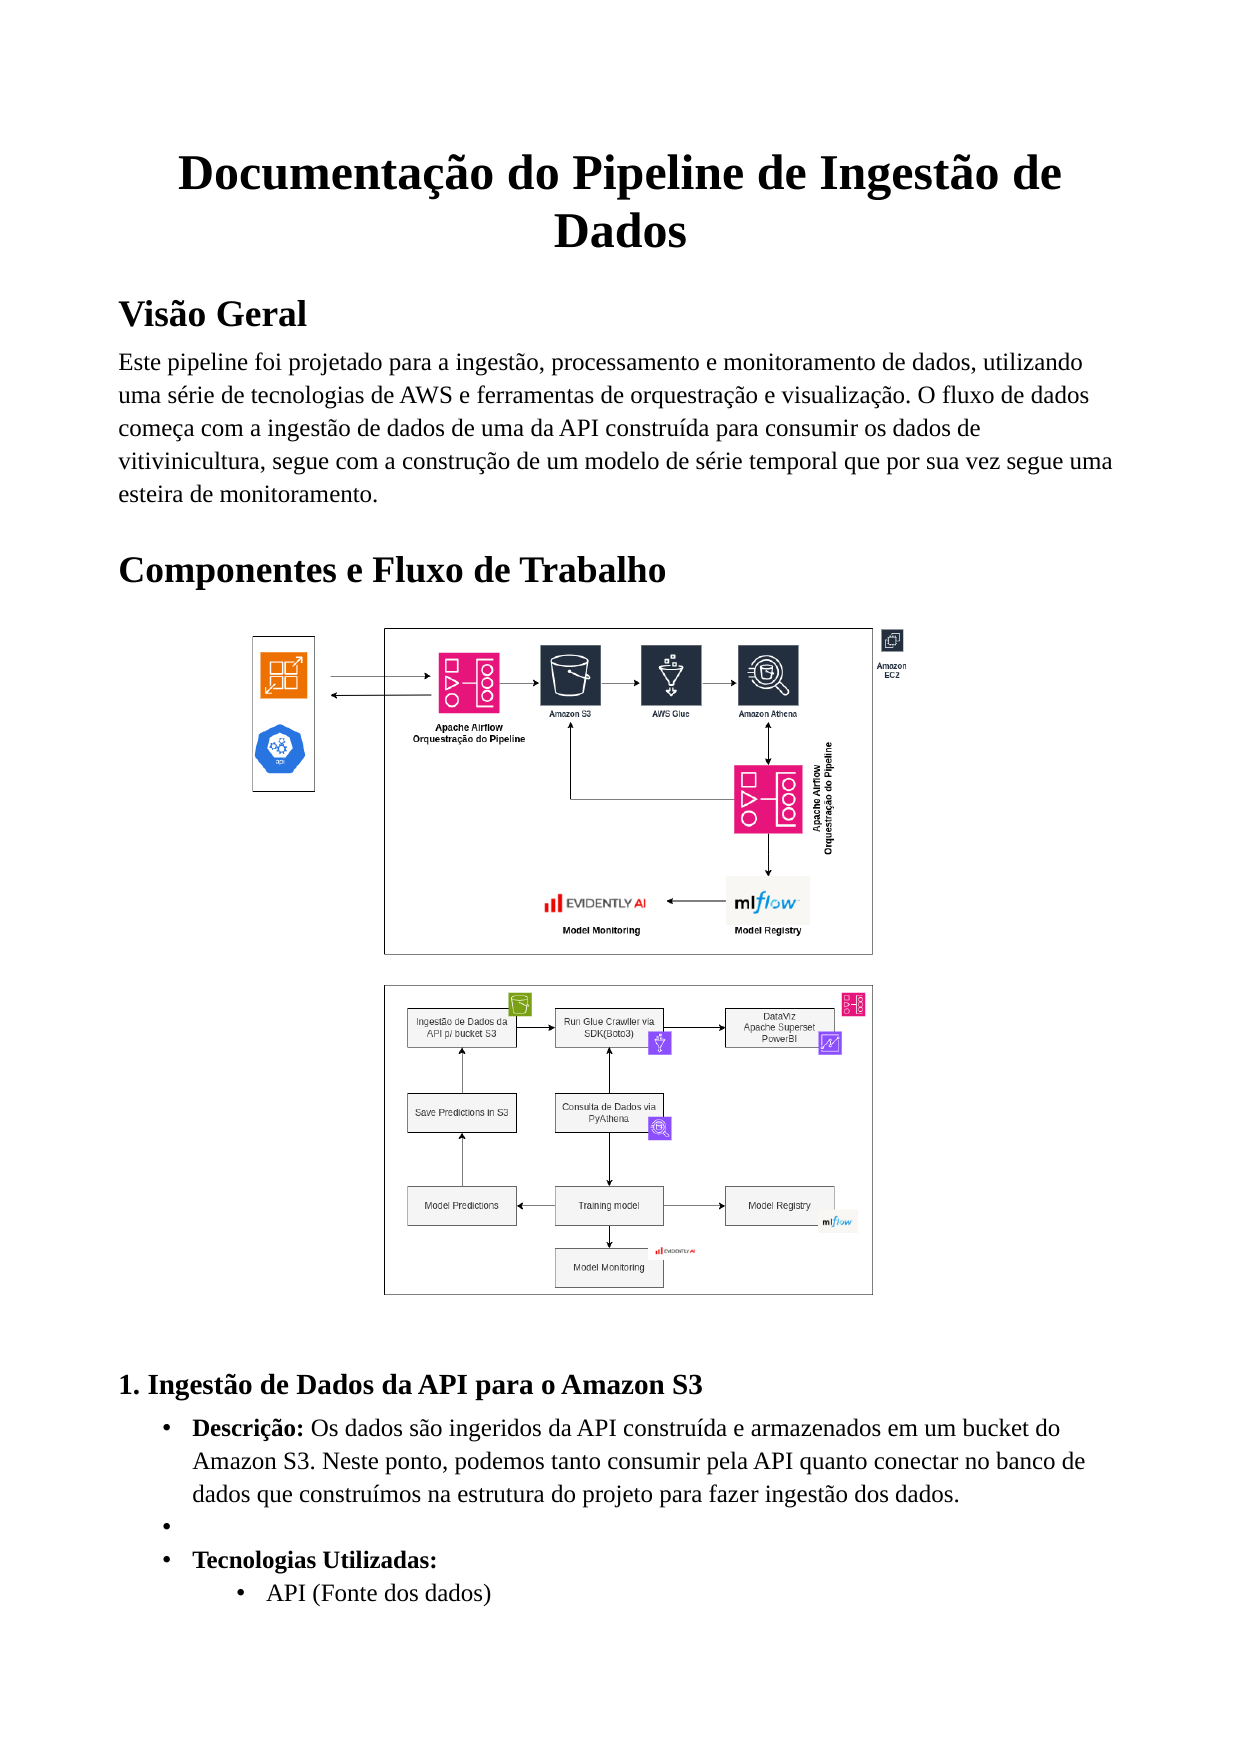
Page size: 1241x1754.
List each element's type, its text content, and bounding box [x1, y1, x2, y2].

subtitle Documentação do Pipeline de Ingestão de Dados [118, 143, 1122, 258]
picture [252, 628, 907, 1295]
list API (Fonte dos dados) [236, 1578, 1122, 1607]
list Tecnologias Utilizadas: [162, 1545, 1122, 1574]
list Descrição: Os dados são ingeridos da API construída e armazenados em um bucket do Amazon S3. Neste ponto, podemos tanto consumir pela API quanto conectar no banco de dados que construímos na estrutura do projeto para fazer ingestão dos dados. [162, 1413, 1122, 1508]
subtitle Visão Geral [118, 291, 1122, 334]
text Este pipeline foi projetado para a ingestão, processamento e monitoramento de dados, utilizando uma série de tecnologias de AWS e ferramentas de orquestração e visualização. O fluxo de dados começa com a ingestão de dados de uma da API construída para consumir os dados de vitivinicultura, segue com a construção de um modelo de série temporal que por sua vez segue uma esteira de monitoramento. [118, 347, 1122, 508]
subtitle Componentes e Fluxo de Trabalho [118, 548, 1122, 591]
subtitle 1. Ingestão de Dados da API para o Amazon S3 [118, 1367, 1122, 1400]
